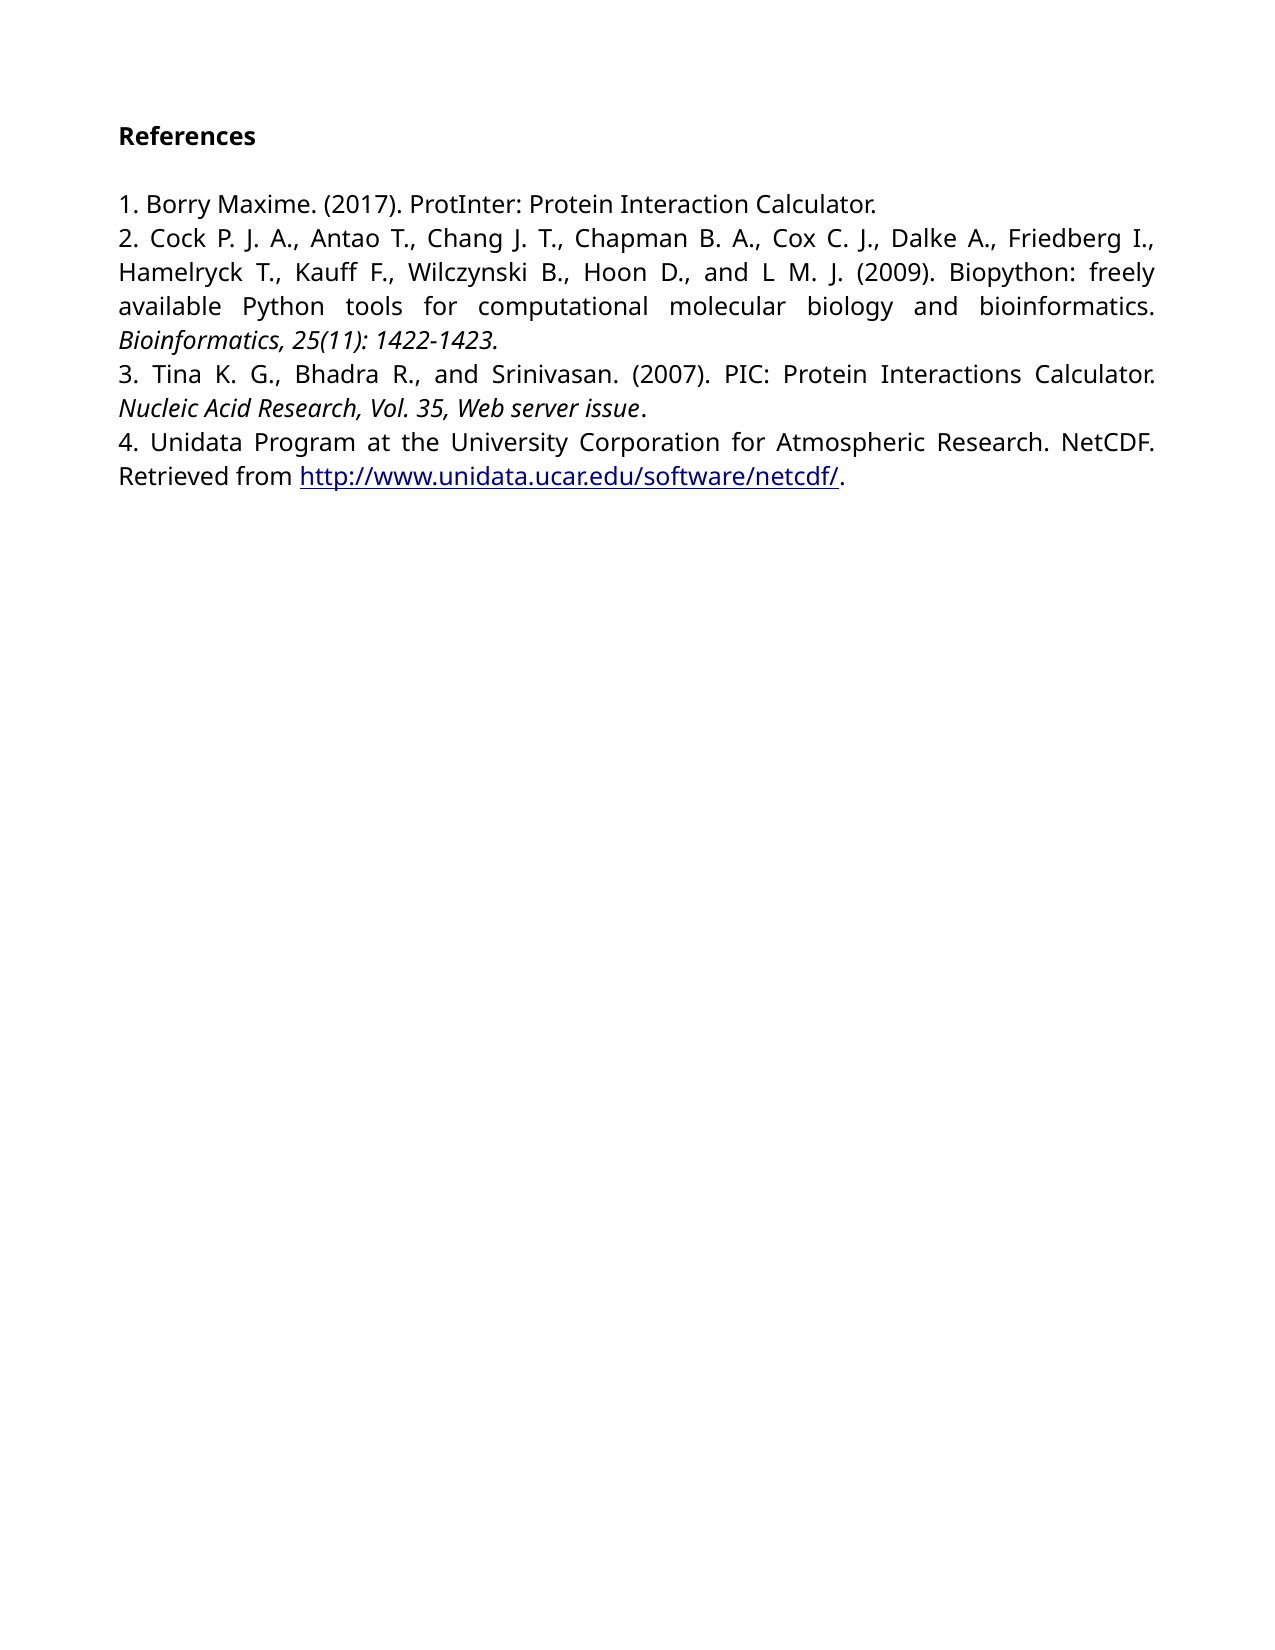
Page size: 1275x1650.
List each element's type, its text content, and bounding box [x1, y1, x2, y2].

text 3. Tina K. G., Bhadra R., and Srinivasan. (2007). PIC: Protein Interactions Calculator. Nucleic Acid Research, Vol. 35, Web server issue. [118, 357, 1157, 425]
text References [118, 118, 1157, 152]
text 1. Borry Maxime. (2017). ProtInter: Protein Interaction Calculator. [118, 186, 1157, 220]
text 4. Unidata Program at the University Corporation for Atmospheric Research. NetCDF. Retrieved from http://www.unidata.ucar.edu/software/netcdf/. [118, 425, 1157, 493]
text 2. Cock P. J. A., Antao T., Chang J. T., Chapman B. A., Cox C. J., Dalke A., Friedberg I., Hamelryck T., Kauff F., Wilczynski B., Hoon D., and L M. J. (2009). Biopython: freely available Python tools for computational molecular biology and bioinformatics. Bioinformatics, 25(11): 1422-1423. [118, 220, 1157, 357]
